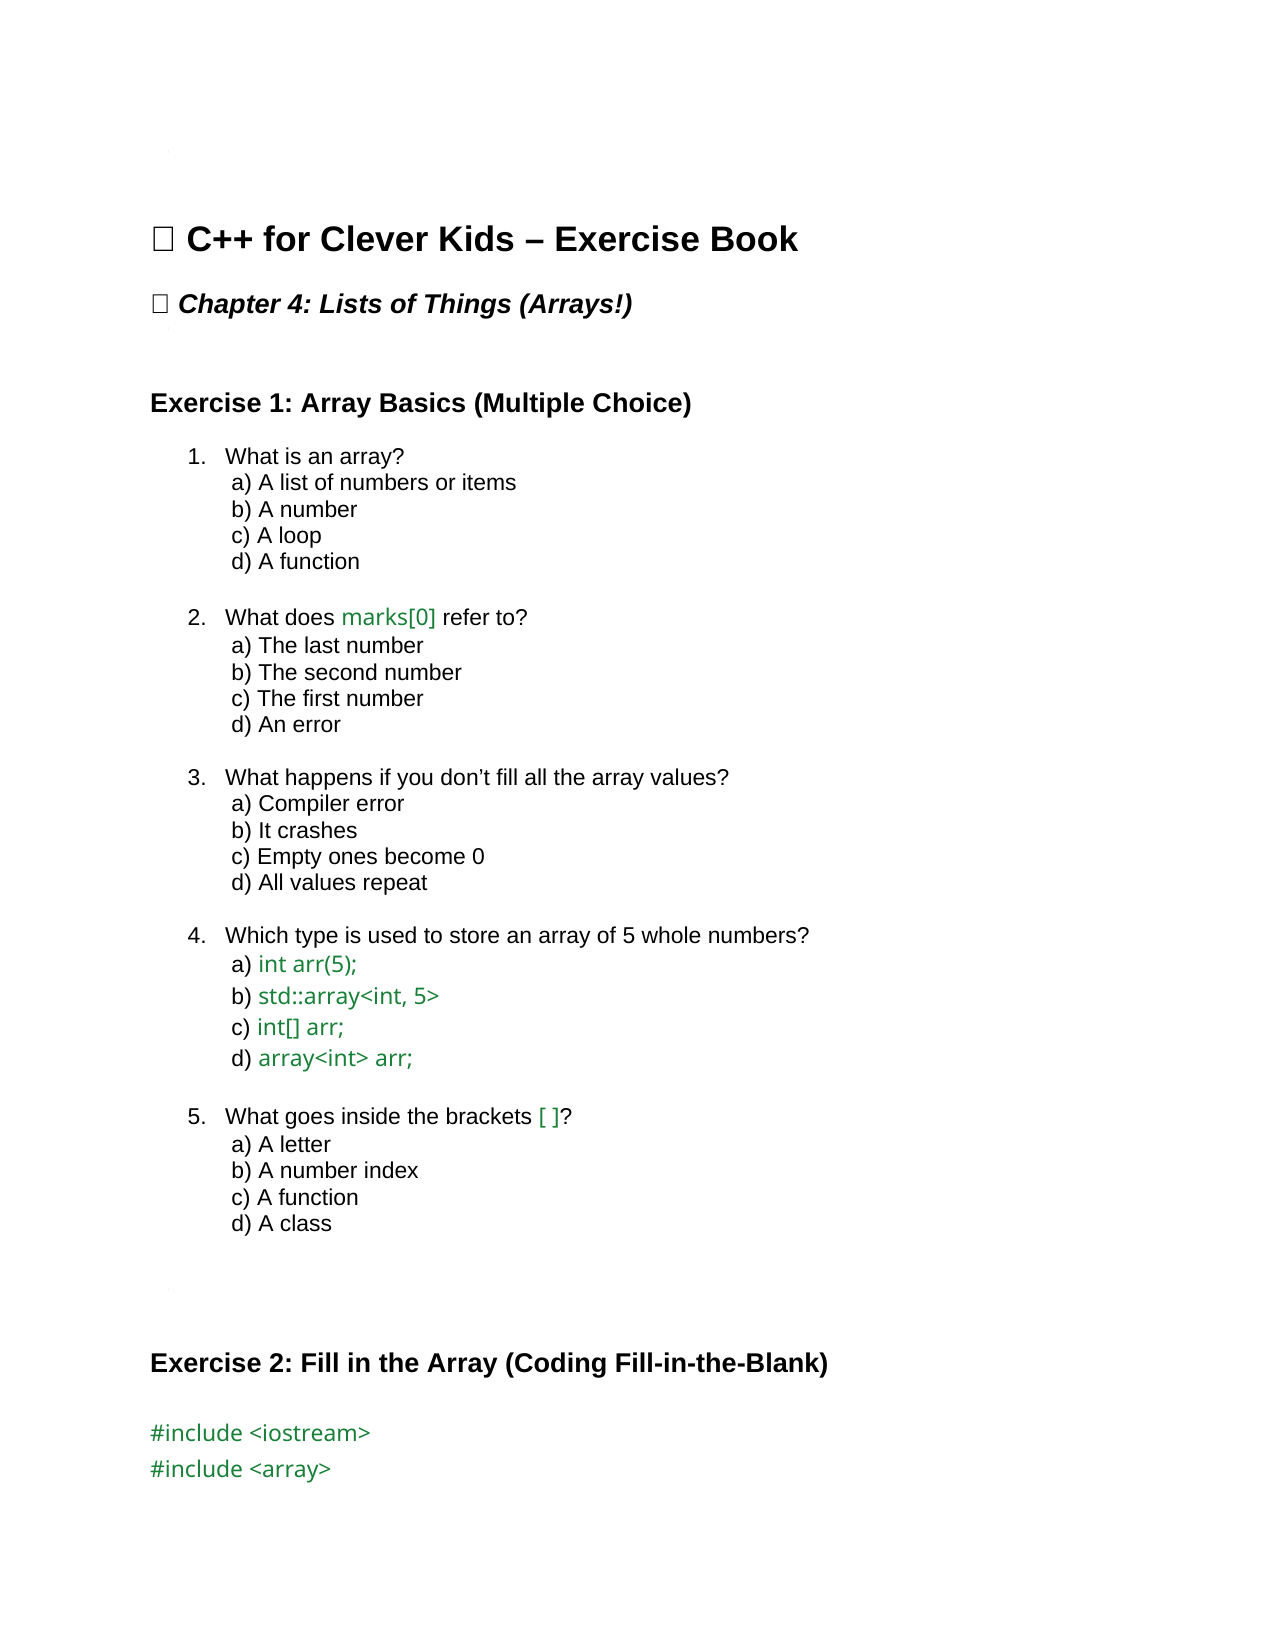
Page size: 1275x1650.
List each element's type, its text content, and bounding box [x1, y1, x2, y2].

list What happens if you don’t fill all the array values? a) Compiler error b) It crashes c) Empty ones become 0 d) All values repeat [187, 764, 1125, 922]
list What is an array? a) A list of numbers or items b) A number c) A loop d) A function [187, 443, 1125, 601]
list What does marks[0] refer to? a) The last number b) The second number c) The first number d) An error [187, 601, 1125, 764]
subtitle 📘 C++ for Clever Kids – Exercise Book [150, 218, 1125, 258]
subtitle Exercise 1: Array Basics (Multiple Choice) [150, 387, 1125, 418]
text #include <array> [150, 1453, 1125, 1484]
subtitle Exercise 2: Fill in the Array (Coding Fill-in-the-Blank) [150, 1347, 1125, 1378]
text #include <iostream> [150, 1417, 1125, 1448]
list Which type is used to store an array of 5 whole numbers? a) int arr(5); b) std::array<int, 5> c) int[] arr; d) array<int> arr; [187, 922, 1125, 1100]
list What goes inside the brackets [ ]? a) A letter b) A number index c) A function d) A class [187, 1100, 1125, 1263]
subtitle ✨ Chapter 4: Lists of Things (Arrays!) [150, 288, 1125, 319]
